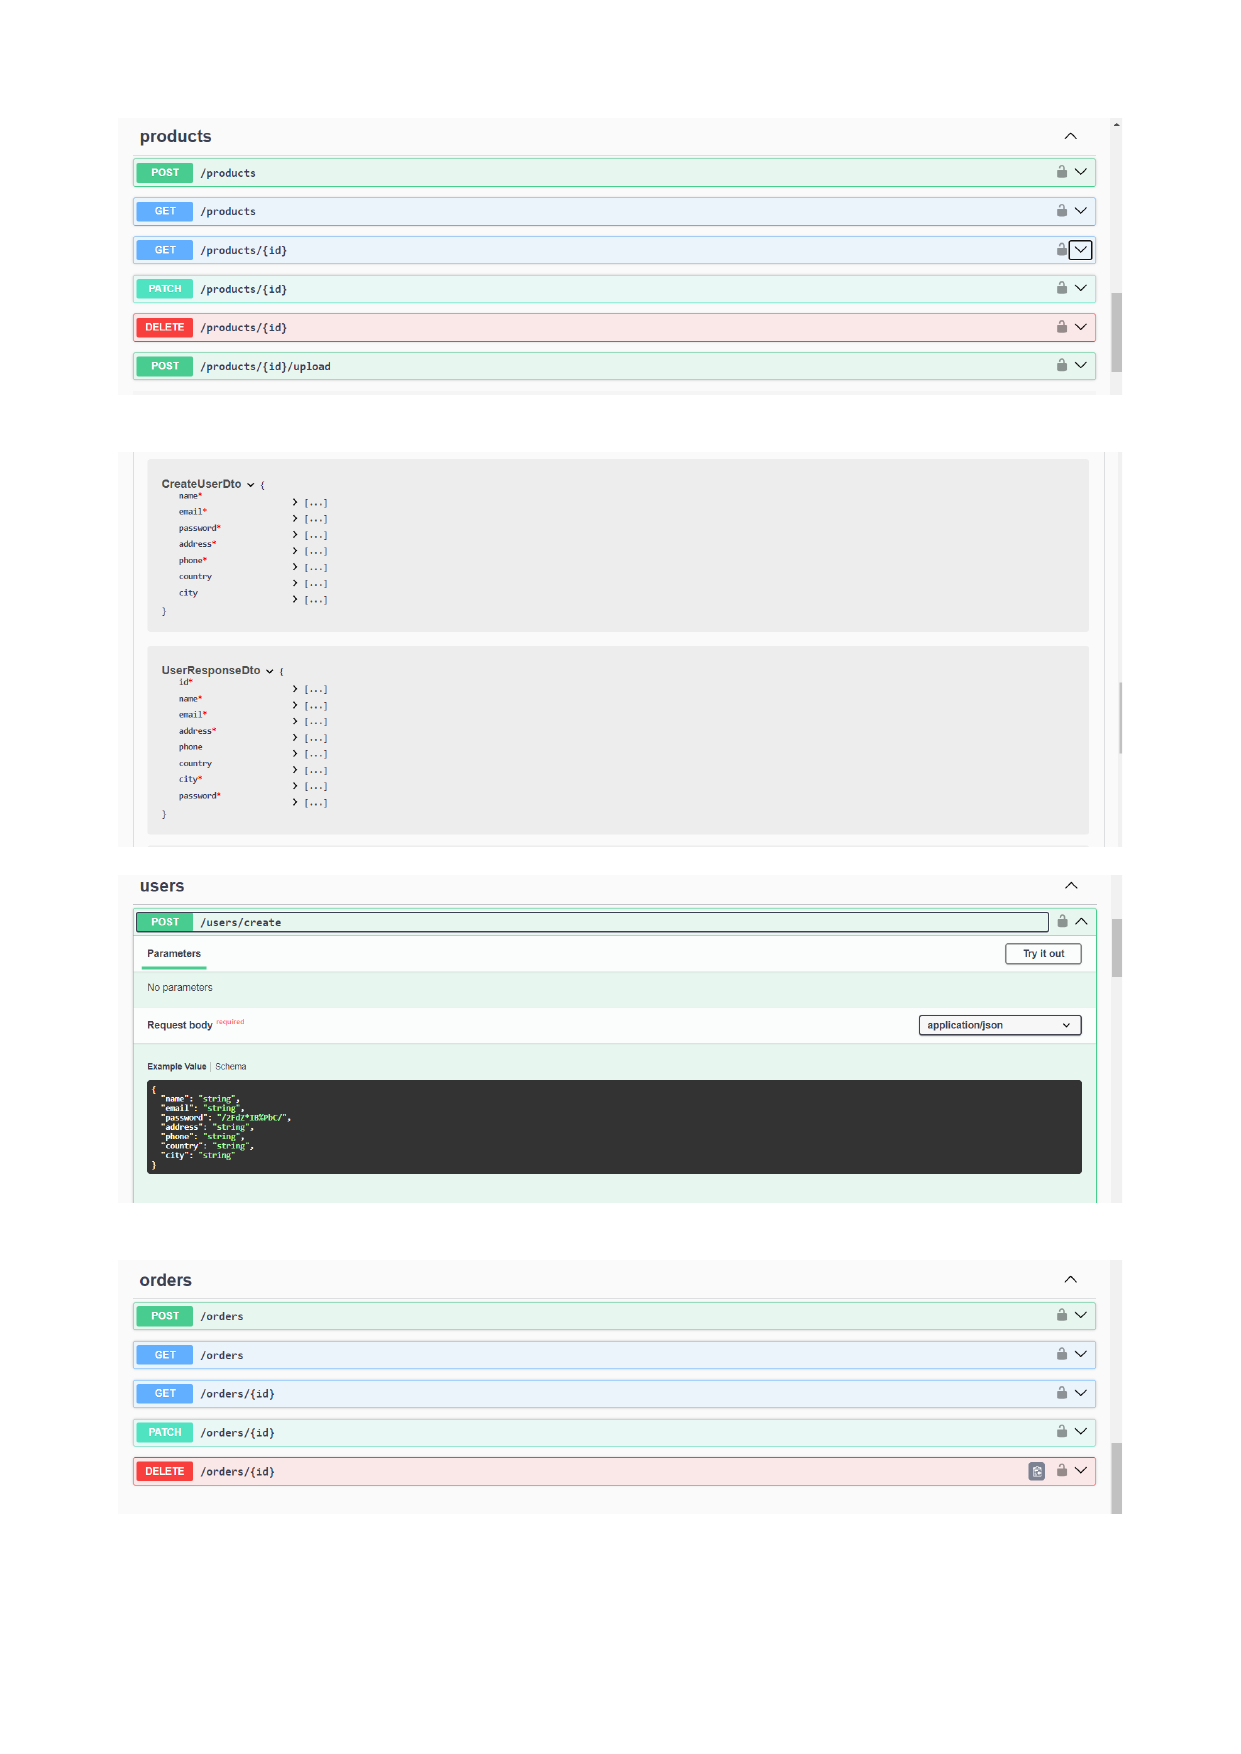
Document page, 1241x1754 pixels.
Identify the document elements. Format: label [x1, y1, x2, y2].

picture [118, 118, 1123, 395]
picture [118, 452, 1123, 847]
picture [118, 875, 1123, 1203]
picture [118, 1260, 1123, 1514]
